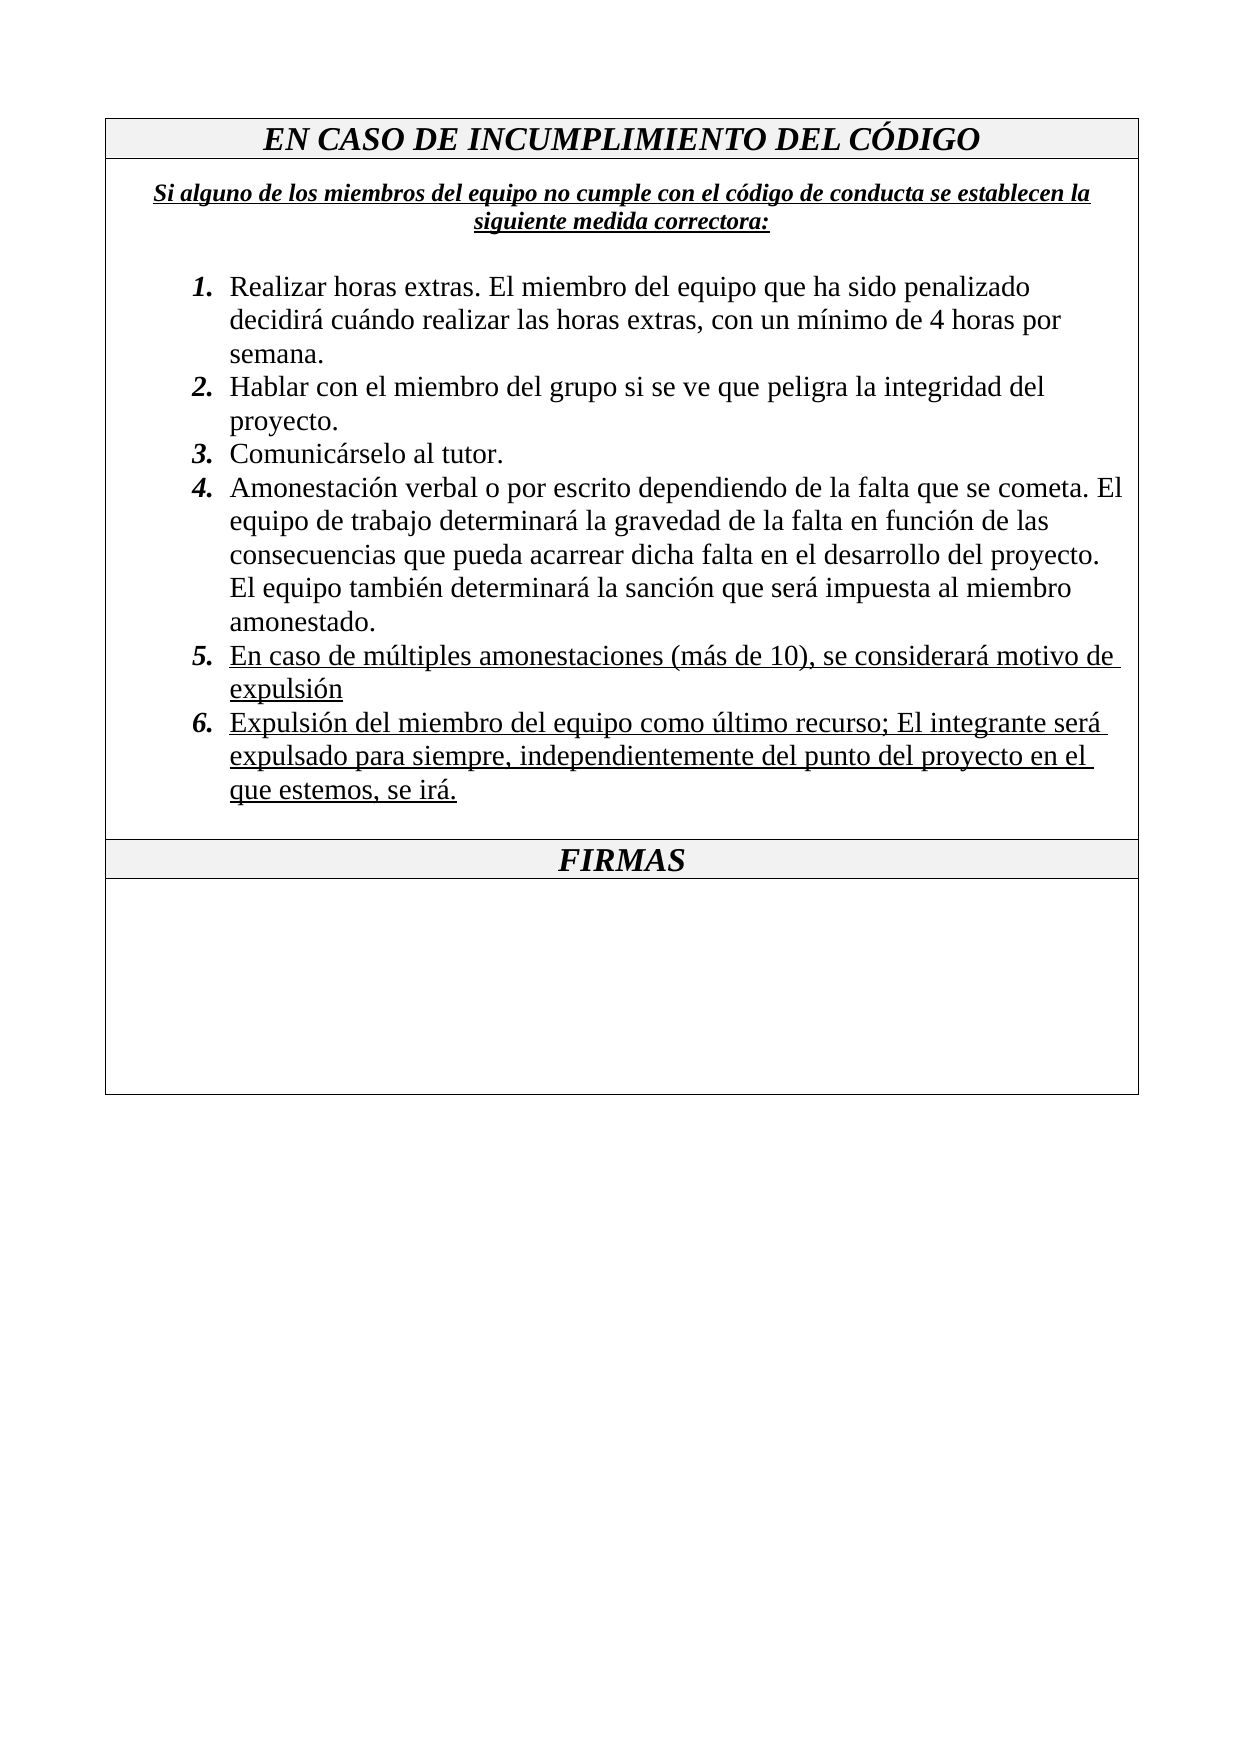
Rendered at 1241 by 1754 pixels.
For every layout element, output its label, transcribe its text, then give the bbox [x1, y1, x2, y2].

table_cell Si alguno de los miembros del equipo no cumple con el código de conducta se establecen la siguiente medida correctora: Realizar horas extras. El miembro del equipo que ha sido penalizado decidirá cuándo realizar las horas extras, con un mínimo de 4 horas por semana. Hablar con el miembro del grupo si se ve que peligra la integridad del proyecto. Comunicárselo al tutor. Amonestación verbal o por escrito dependiendo de la falta que se cometa. El equipo de trabajo determinará la gravedad de la falta en función de las consecuencias que pueda acarrear dicha falta en el desarrollo del proyecto. El equipo también determinará la sanción que será impuesta al miembro amonestado. En caso de múltiples amonestaciones (más de 10), se considerará motivo de expulsión Expulsión del miembro del equipo como último recurso; El integrante será expulsado para siempre, independientemente del punto del proyecto en el que estemos, se irá. [106, 159, 1138, 839]
table_cell EN CASO DE INCUMPLIMIENTO DEL CÓDIGO [106, 119, 1138, 157]
table_cell FIRMAS [106, 840, 1138, 878]
table_cell [106, 879, 1138, 1093]
